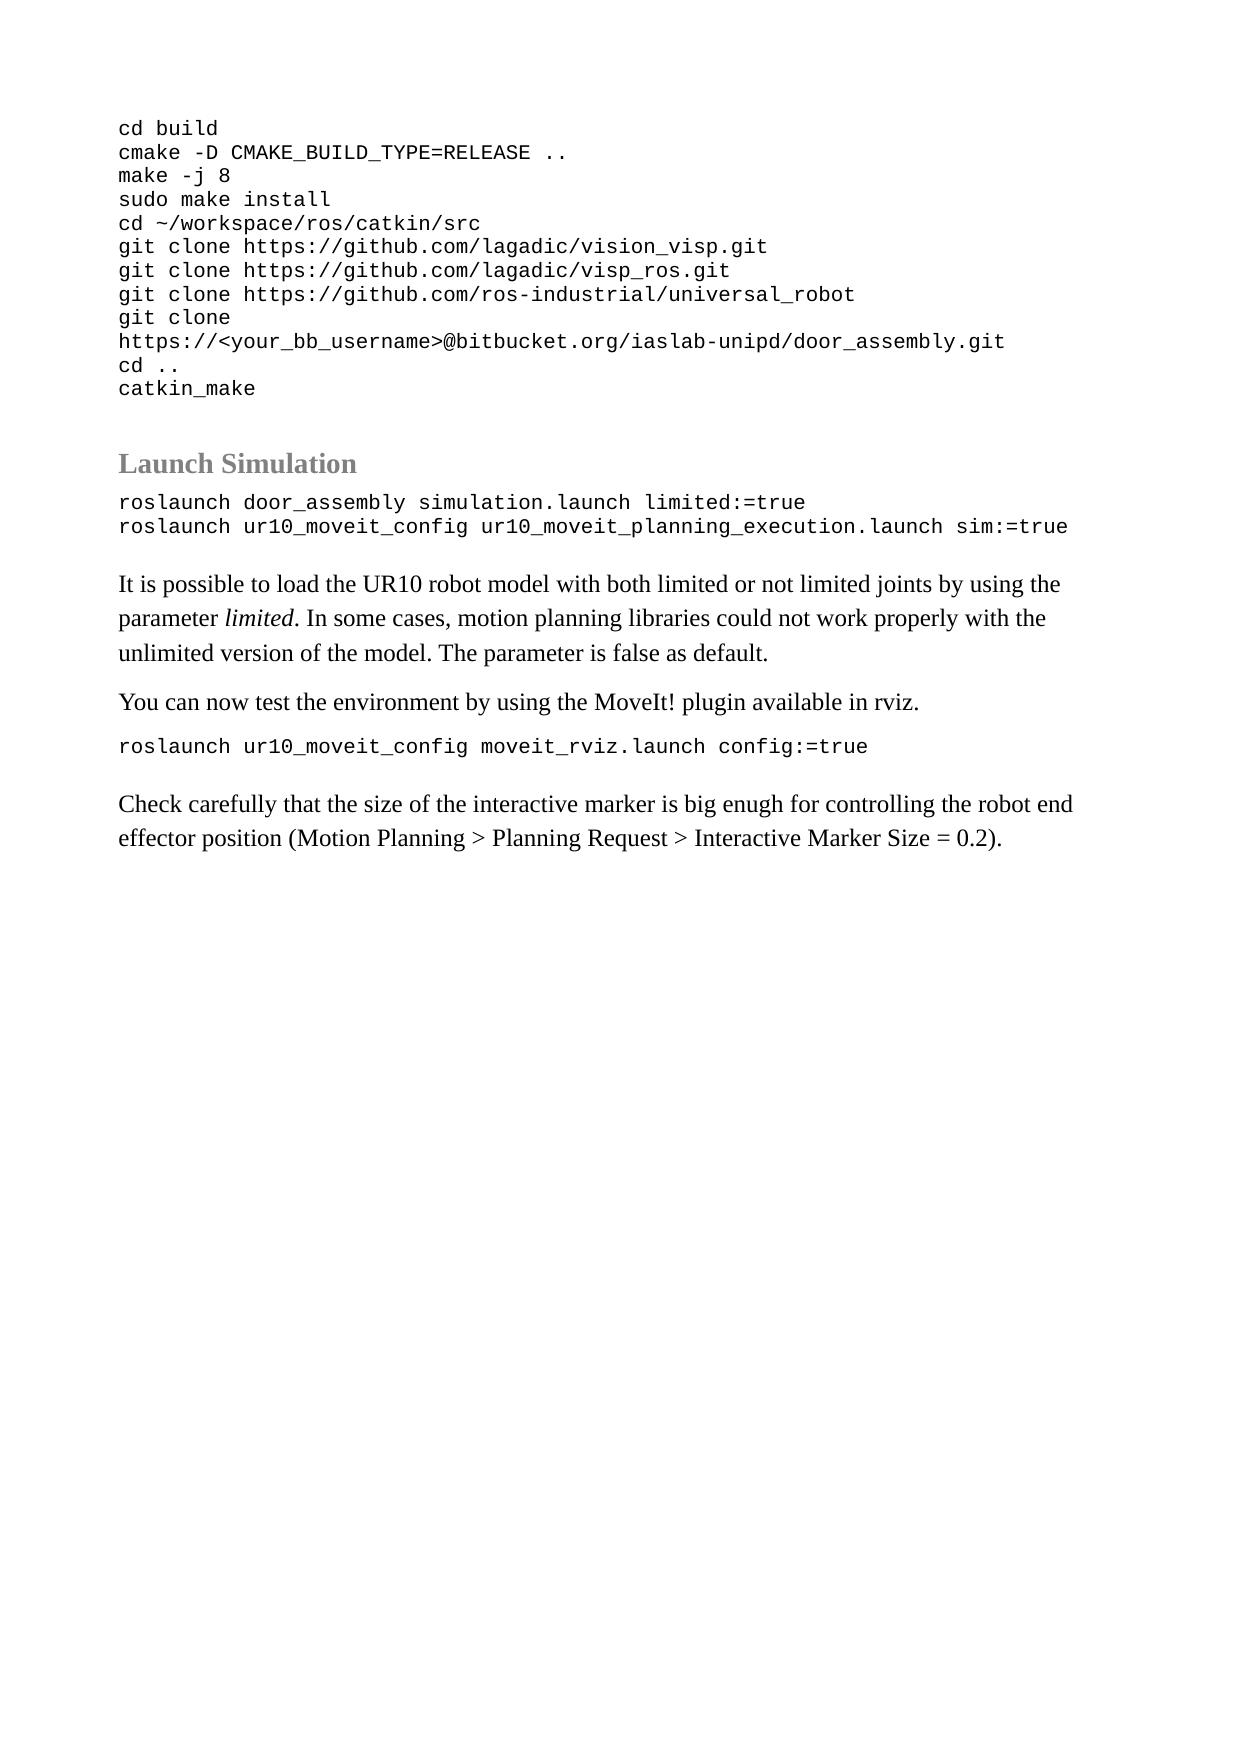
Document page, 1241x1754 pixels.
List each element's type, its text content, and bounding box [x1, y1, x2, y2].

text cd ~/workspace/ros/catkin/src [118, 213, 1122, 236]
text git clone https://<your_bb_username>@bitbucket.org/iaslab-unipd/door_assembly.git [118, 307, 1122, 354]
text git clone https://github.com/lagadic/visp_ros.git [118, 260, 1122, 284]
text git clone https://github.com/lagadic/vision_visp.git [118, 236, 1122, 260]
text catkin_make [118, 378, 1122, 402]
text It is possible to load the UR10 robot model with both limited or not limited joints by using the parameter limited. In some cases, motion planning libraries could not work properly with the unlimited version of the model. The parameter is false as default. [118, 569, 1122, 666]
text cmake -D CMAKE_BUILD_TYPE=RELEASE .. [118, 142, 1122, 165]
text Check carefully that the size of the interactive marker is big enugh for controlling the robot end effector position (Motion Planning > Planning Request > Interactive Marker Size = 0.2). [118, 789, 1122, 852]
text cd .. [118, 354, 1122, 378]
subtitle Launch Simulation [118, 446, 1122, 479]
text roslaunch door_assembly simulation.launch limited:=true [118, 492, 1122, 516]
text make -j 8 [118, 165, 1122, 189]
text You can now test the environment by using the MoveIt! plugin available in rviz. [118, 687, 1122, 716]
text cd build [118, 118, 1122, 142]
text roslaunch ur10_moveit_config moveit_rviz.launch config:=true [118, 736, 1122, 759]
text roslaunch ur10_moveit_config ur10_moveit_planning_execution.launch sim:=true [118, 516, 1122, 539]
text git clone https://github.com/ros-industrial/universal_robot [118, 284, 1122, 307]
text sudo make install [118, 189, 1122, 213]
